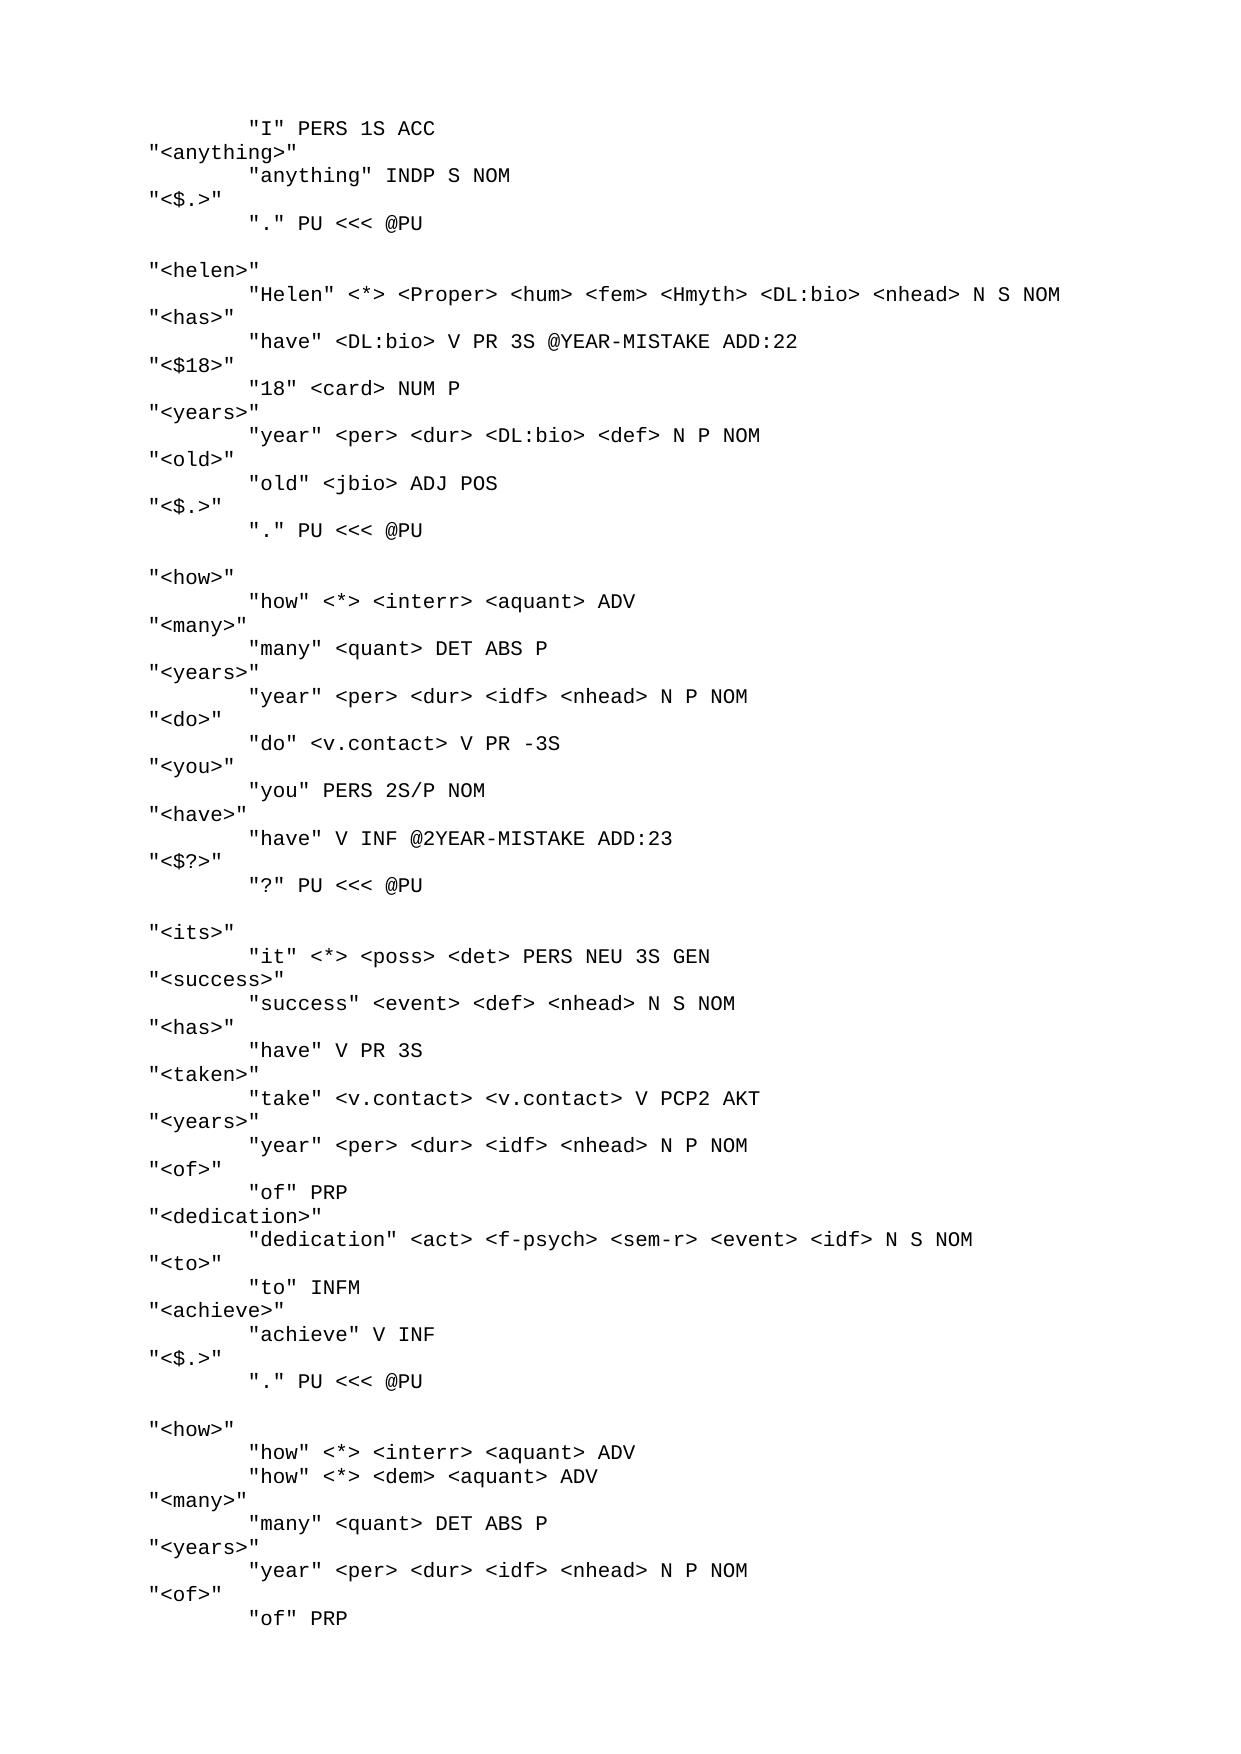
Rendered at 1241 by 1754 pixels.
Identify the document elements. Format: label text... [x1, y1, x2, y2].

table_header "I" PERS 1S ACC "<anything>" "anything" INDP S NOM "<$.>" "." PU <<< @PU "<helen>" "Helen" <*> <Proper> <hum> <fem> <Hmyth> <DL:bio> <nhead> N S NOM "<has>" "have" <DL:bio> V PR 3S @YEAR-MISTAKE ADD:22 "<$18>" "18" <card> NUM P "<years>" "year" <per> <dur> <DL:bio> <def> N P NOM "<old>" "old" <jbio> ADJ POS "<$.>" "." PU <<< @PU "<how>" "how" <*> <interr> <aquant> ADV "<many>" "many" <quant> DET ABS P "<years>" "year" <per> <dur> <idf> <nhead> N P NOM "<do>" "do" <v.contact> V PR -3S "<you>" "you" PERS 2S/P NOM "<have>" "have" V INF @2YEAR-MISTAKE ADD:23 "<$?>" "?" PU <<< @PU "<its>" "it" <*> <poss> <det> PERS NEU 3S GEN "<success>" "success" <event> <def> <nhead> N S NOM "<has>" "have" V PR 3S "<taken>" "take" <v.contact> <v.contact> V PCP2 AKT "<years>" "year" <per> <dur> <idf> <nhead> N P NOM "<of>" "of" PRP "<dedication>" "dedication" <act> <f-psych> <sem-r> <event> <idf> N S NOM "<to>" "to" INFM "<achieve>" "achieve" V INF "<$.>" "." PU <<< @PU "<how>" "how" <*> <interr> <aquant> ADV "how" <*> <dem> <aquant> ADV "<many>" "many" <quant> DET ABS P "<years>" "year" <per> <dur> <idf> <nhead> N P NOM "<of>" "of" PRP [148, 118, 1092, 1631]
